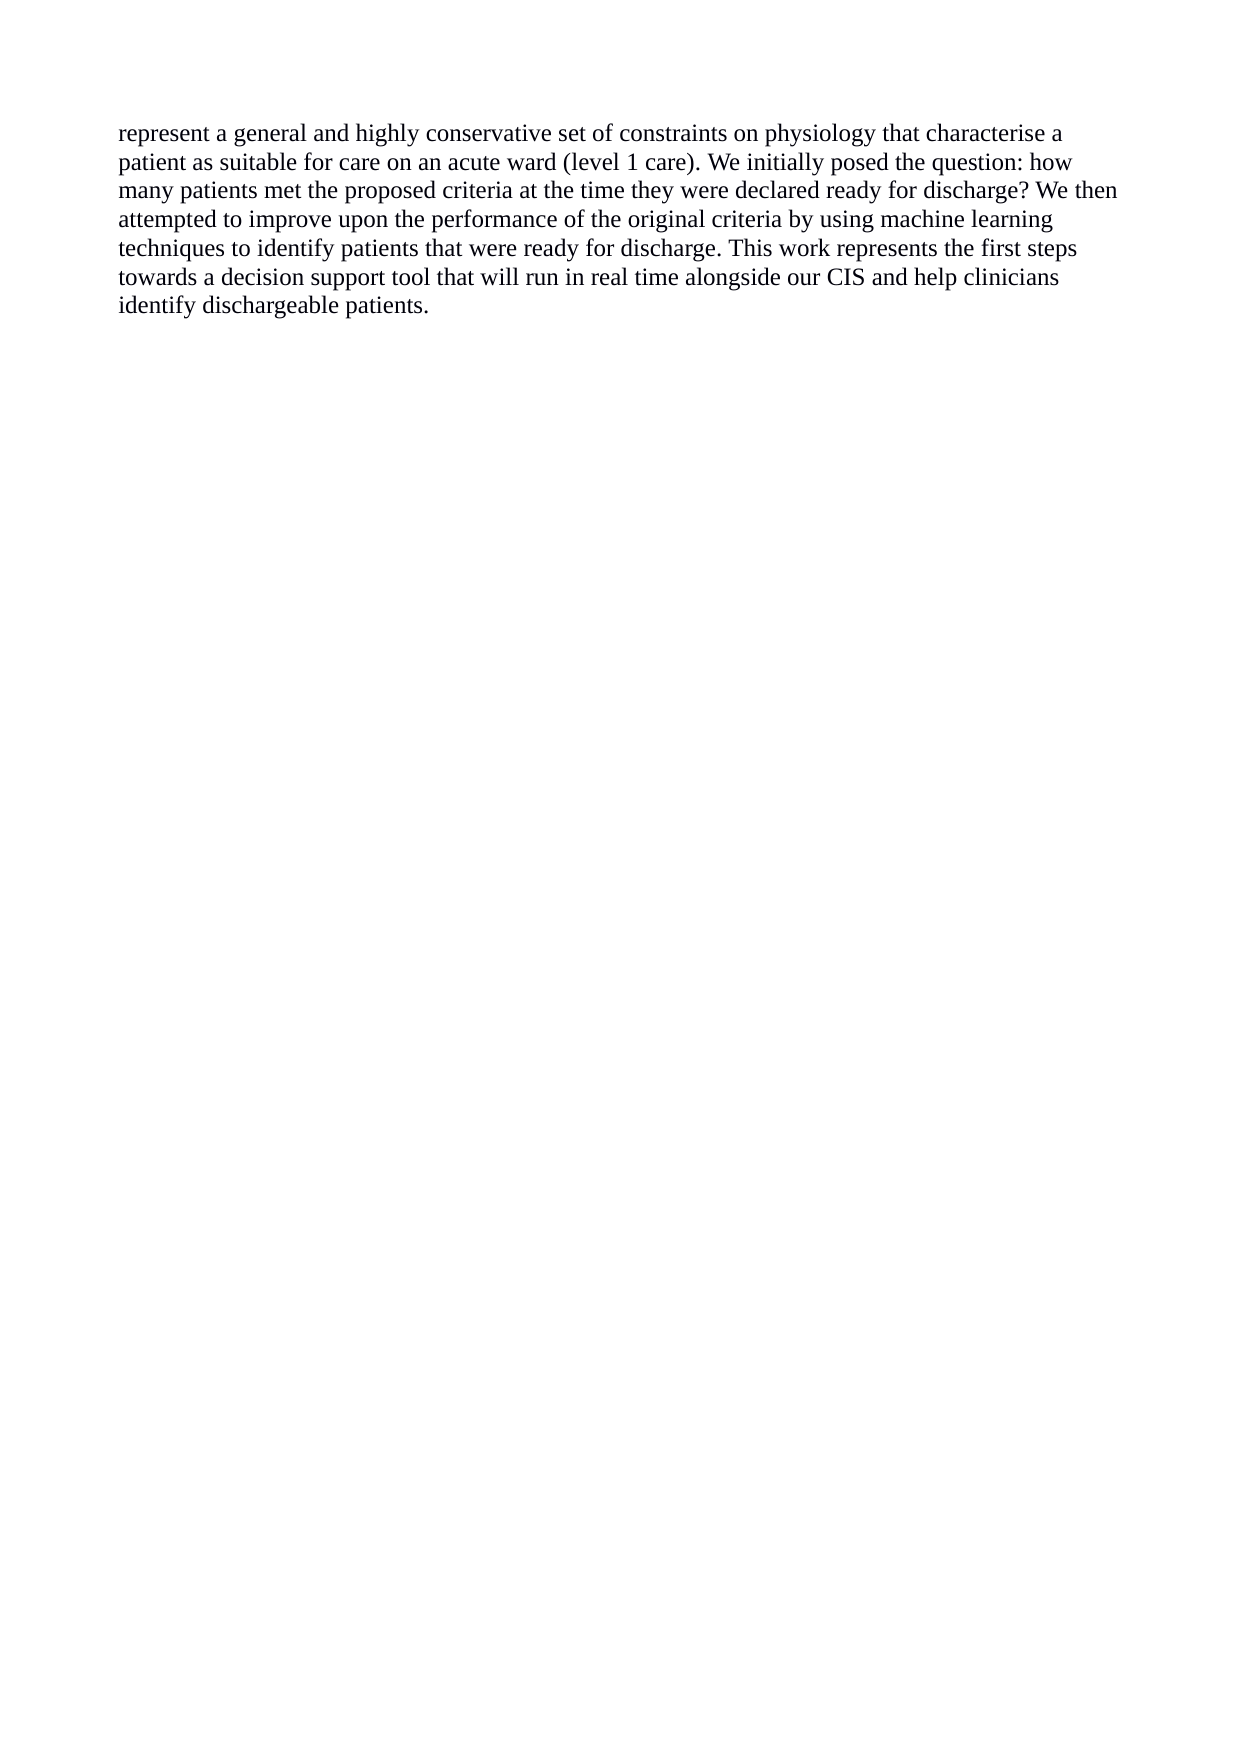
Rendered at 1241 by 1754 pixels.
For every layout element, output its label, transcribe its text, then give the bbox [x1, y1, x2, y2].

text represent a general and highly conservative set of constraints on physiology that characterise a patient as suitable for care on an acute ward (level 1 care). We initially posed the question: how many patients met the proposed criteria at the time they were declared ready for discharge? We then attempted to improve upon the performance of the original criteria by using machine learning techniques to identify patients that were ready for discharge. This work represents the first steps towards a decision support tool that will run in real time alongside our CIS and help clinicians identify dischargeable patients. [118, 118, 1122, 319]
